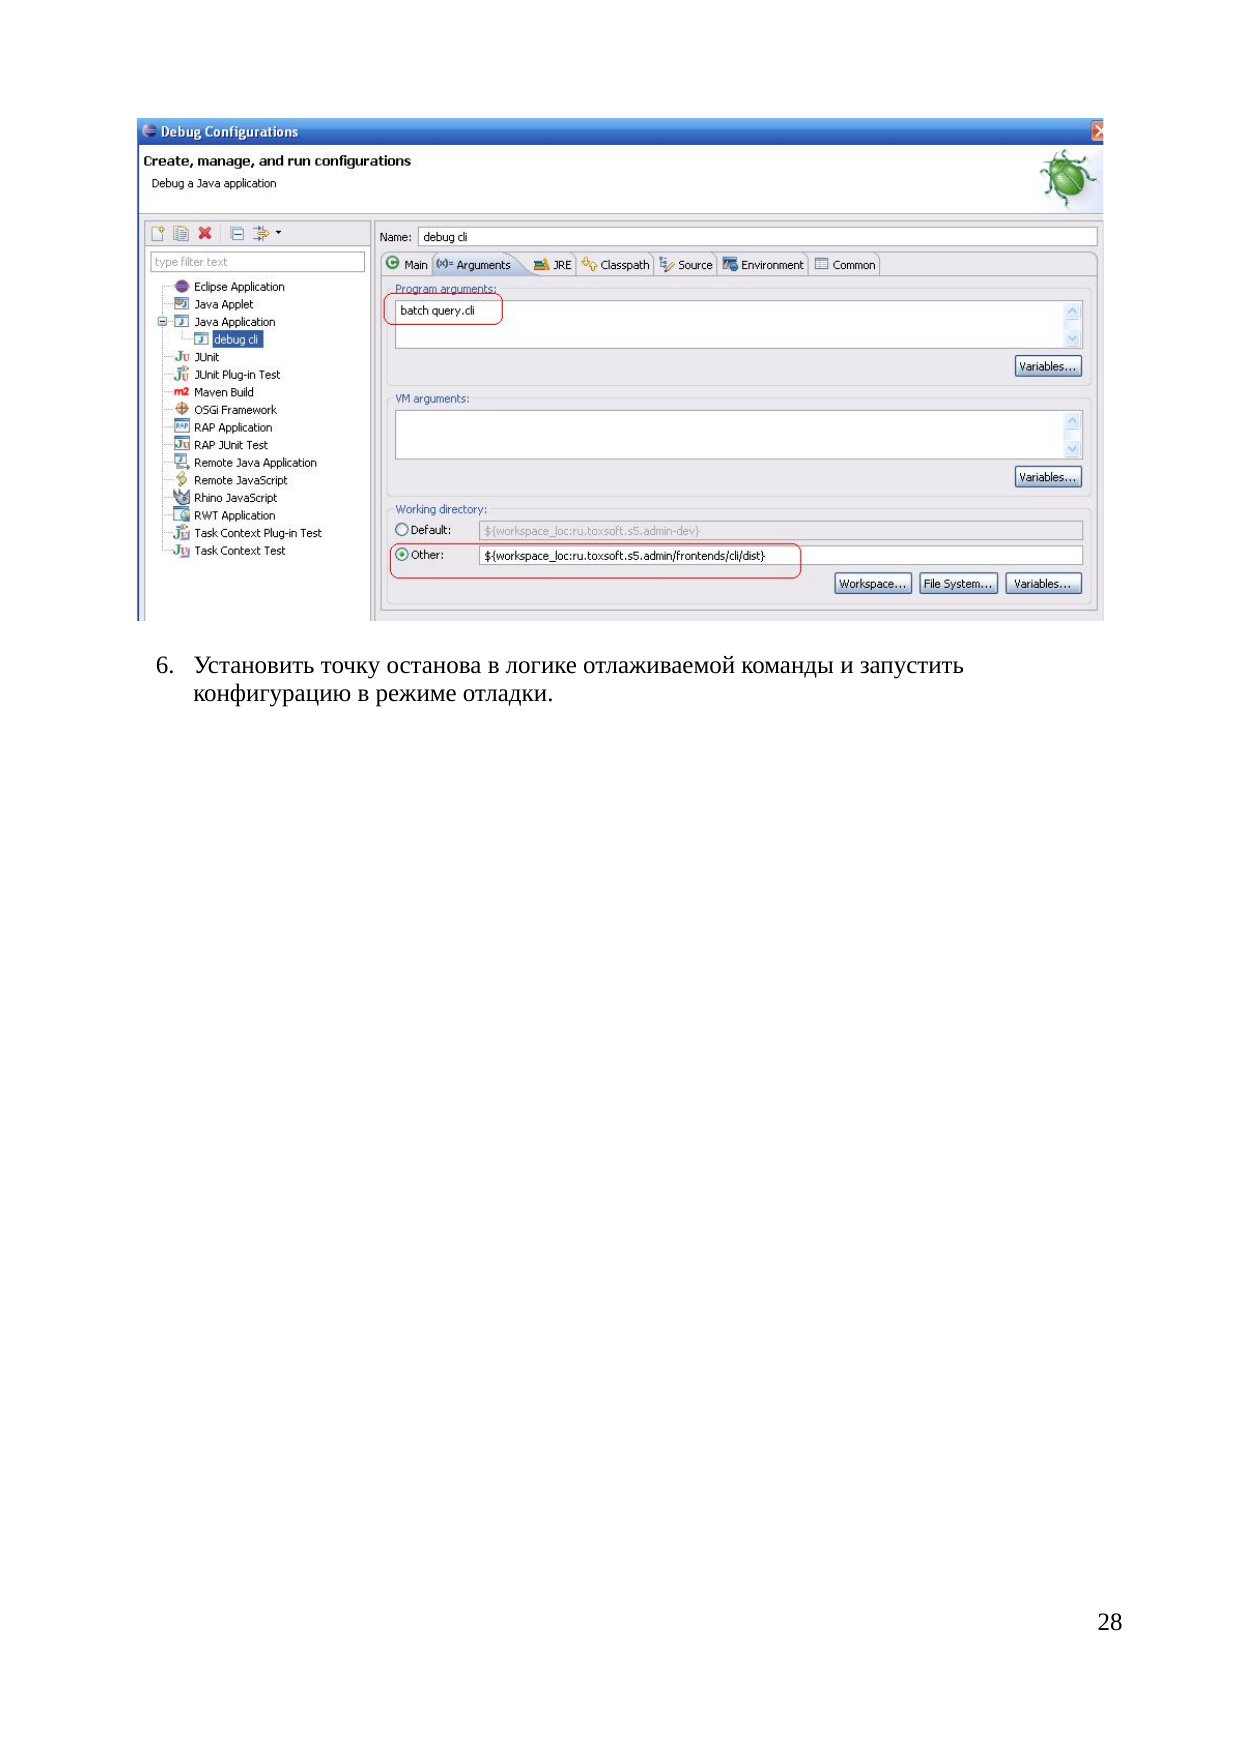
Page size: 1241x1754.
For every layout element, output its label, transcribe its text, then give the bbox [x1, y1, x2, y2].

picture [136, 118, 1104, 621]
list Установить точку останова в логике отлаживаемой команды и запустить конфигурацию в режиме отладки. [156, 650, 1122, 707]
